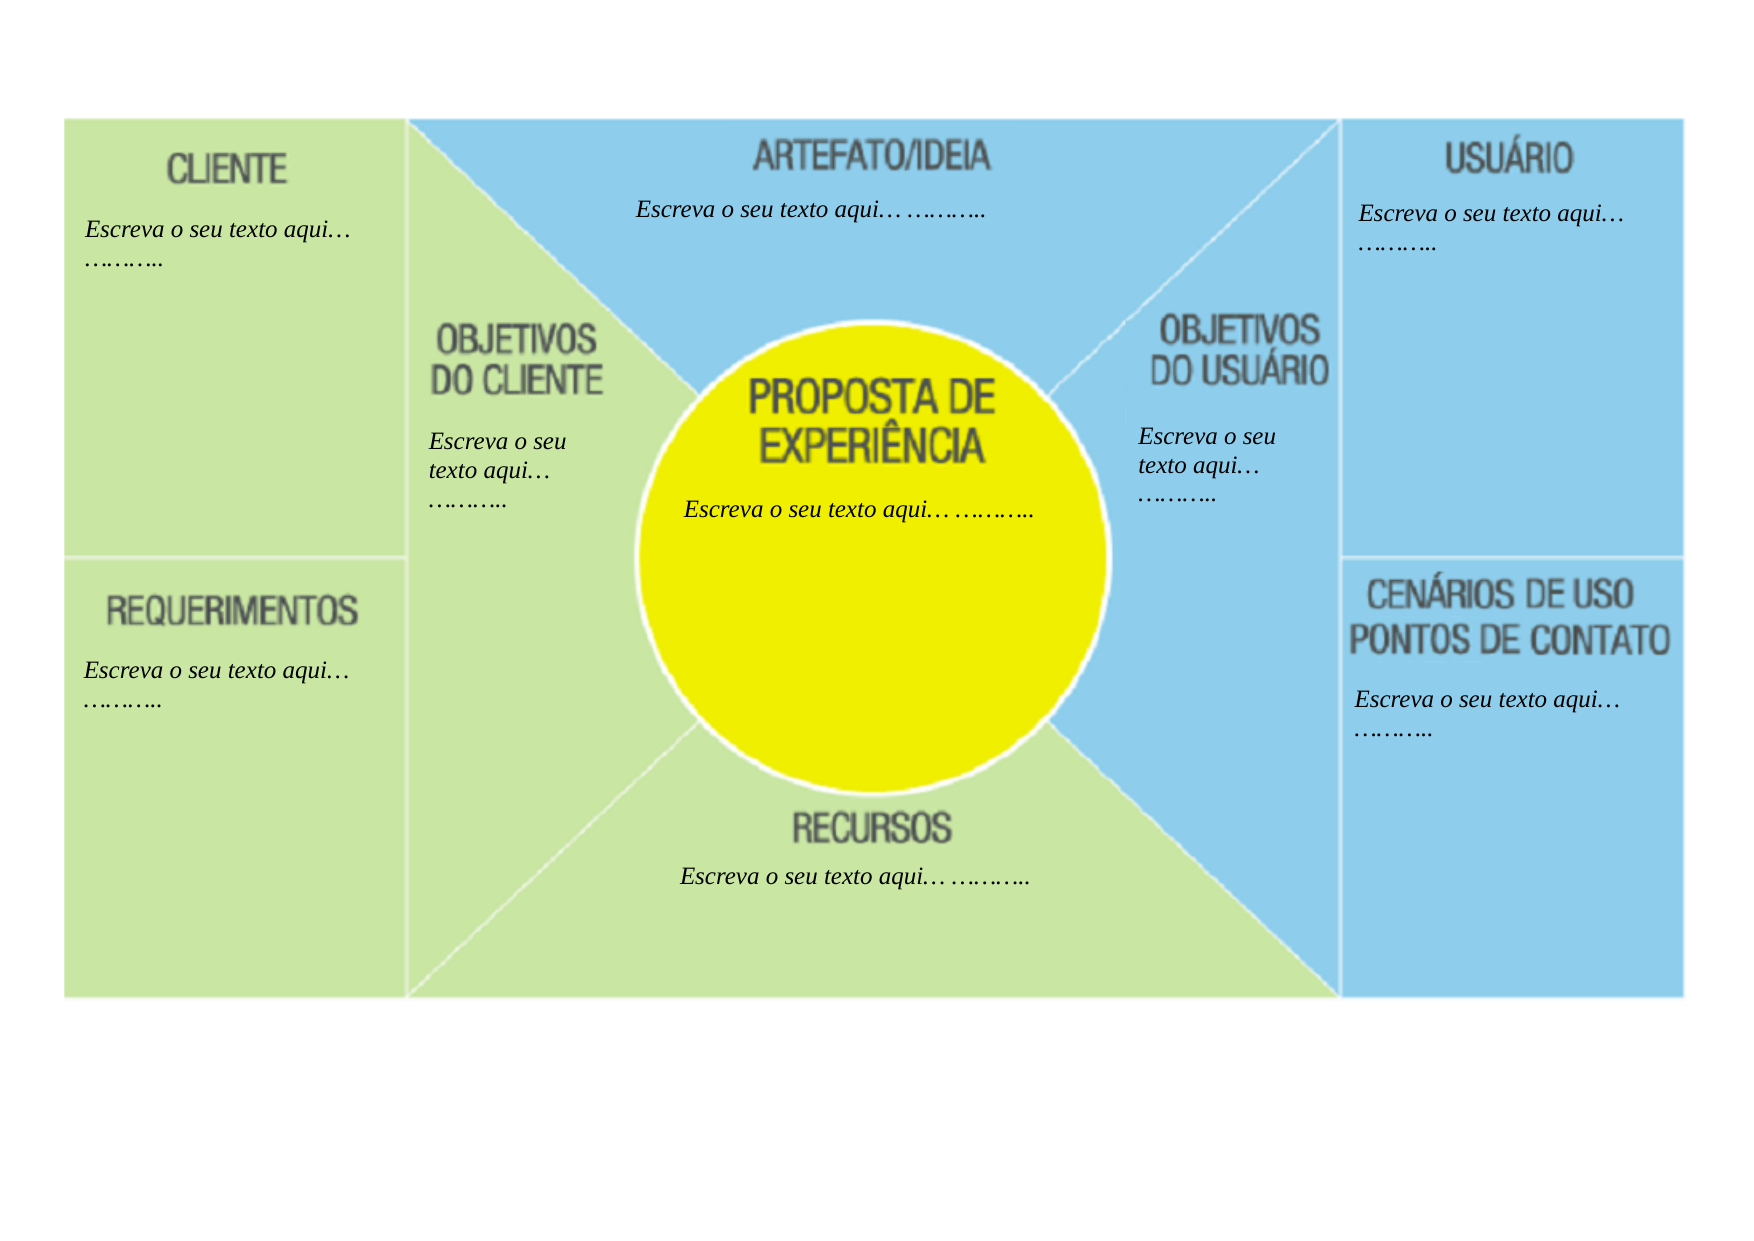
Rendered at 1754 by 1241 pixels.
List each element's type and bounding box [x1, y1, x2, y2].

picture [64, 118, 1690, 1002]
